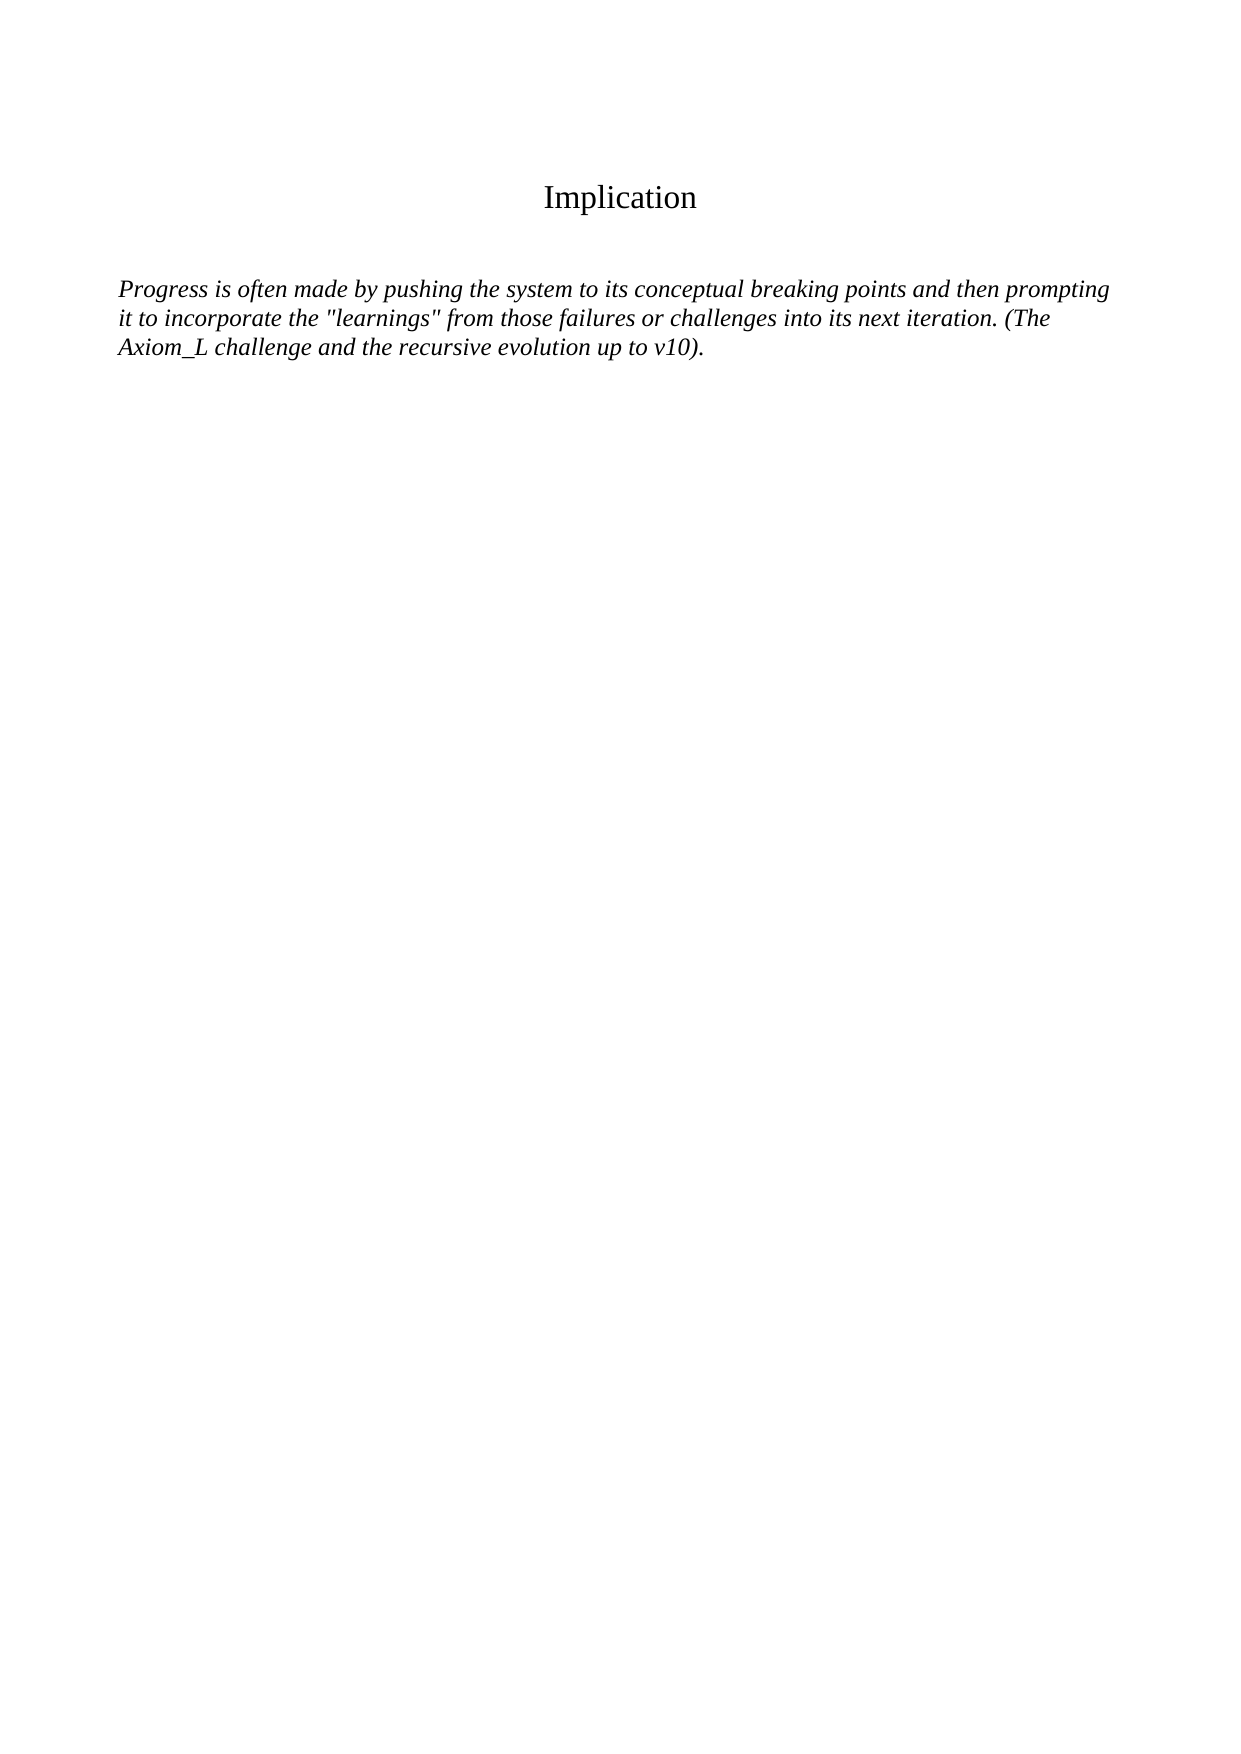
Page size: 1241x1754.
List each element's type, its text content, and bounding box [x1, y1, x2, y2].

subtitle Implication [118, 177, 1122, 216]
text Progress is often made by pushing the system to its conceptual breaking points and then prompting it to incorporate the "learnings" from those failures or challenges into its next iteration. (The Axiom_L challenge and the recursive evolution up to v10). [118, 274, 1122, 361]
